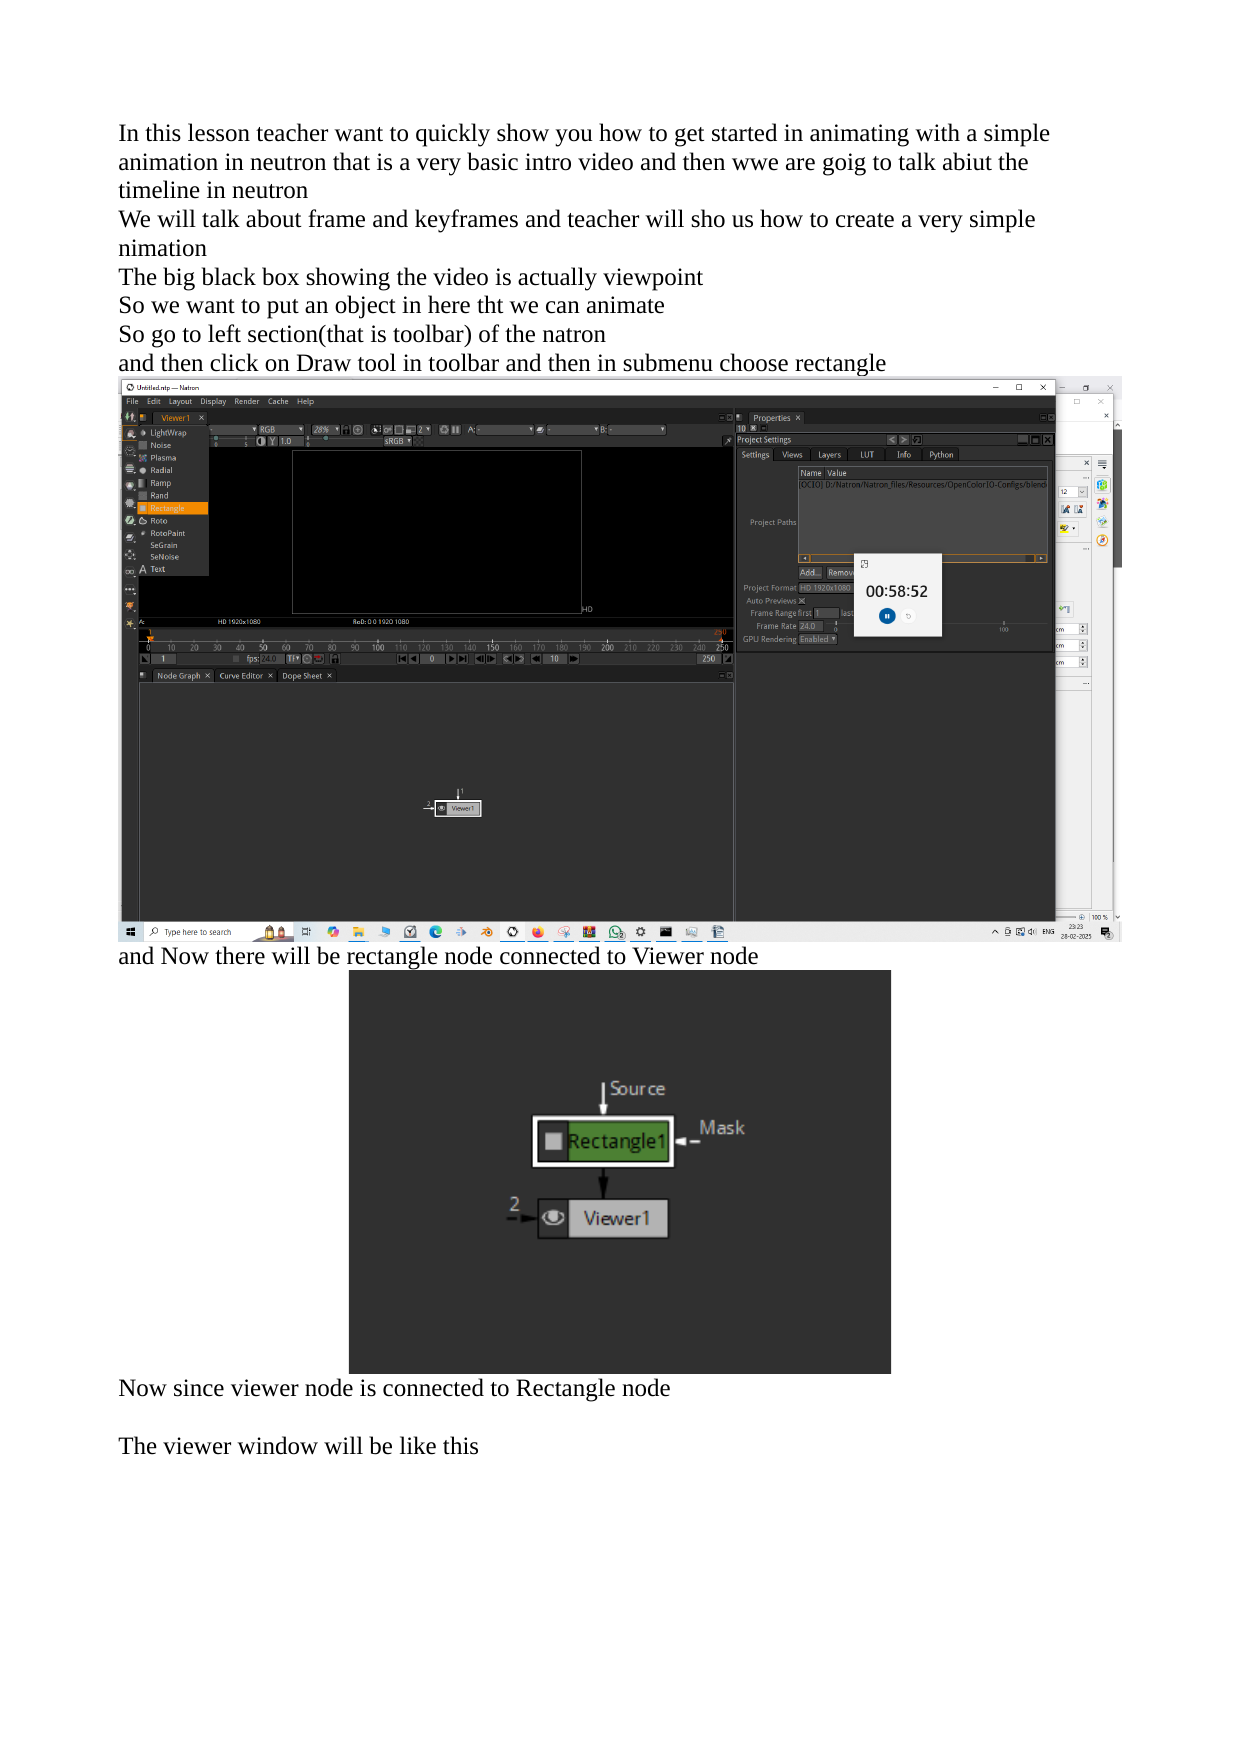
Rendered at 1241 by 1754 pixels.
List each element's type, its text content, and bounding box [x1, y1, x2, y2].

text We will talk about frame and keyframes and teacher will sho us how to create a very simple nimation [118, 204, 1122, 262]
text Now since viewer node is connected to Rectangle node [118, 970, 1122, 1402]
text and then click on Draw tool in toolbar and then in submenu choose rectangle [118, 348, 1122, 376]
picture [348, 970, 892, 1374]
text and Now there will be rectangle node connected to Viewer node [118, 942, 1122, 970]
picture [118, 376, 1122, 942]
text So we want to put an object in here tht we can animate [118, 291, 1122, 319]
text In this lesson teacher want to quickly show you how to get started in animating with a simple animation in neutron that is a very basic intro video and then wwe are goig to talk abiut the timeline in neutron [118, 118, 1122, 204]
text So go to left section(that is toolbar) of the natron [118, 319, 1122, 348]
text The big black box showing the video is actually viewpoint [118, 262, 1122, 291]
text The viewer window will be like this [118, 1431, 1122, 1459]
